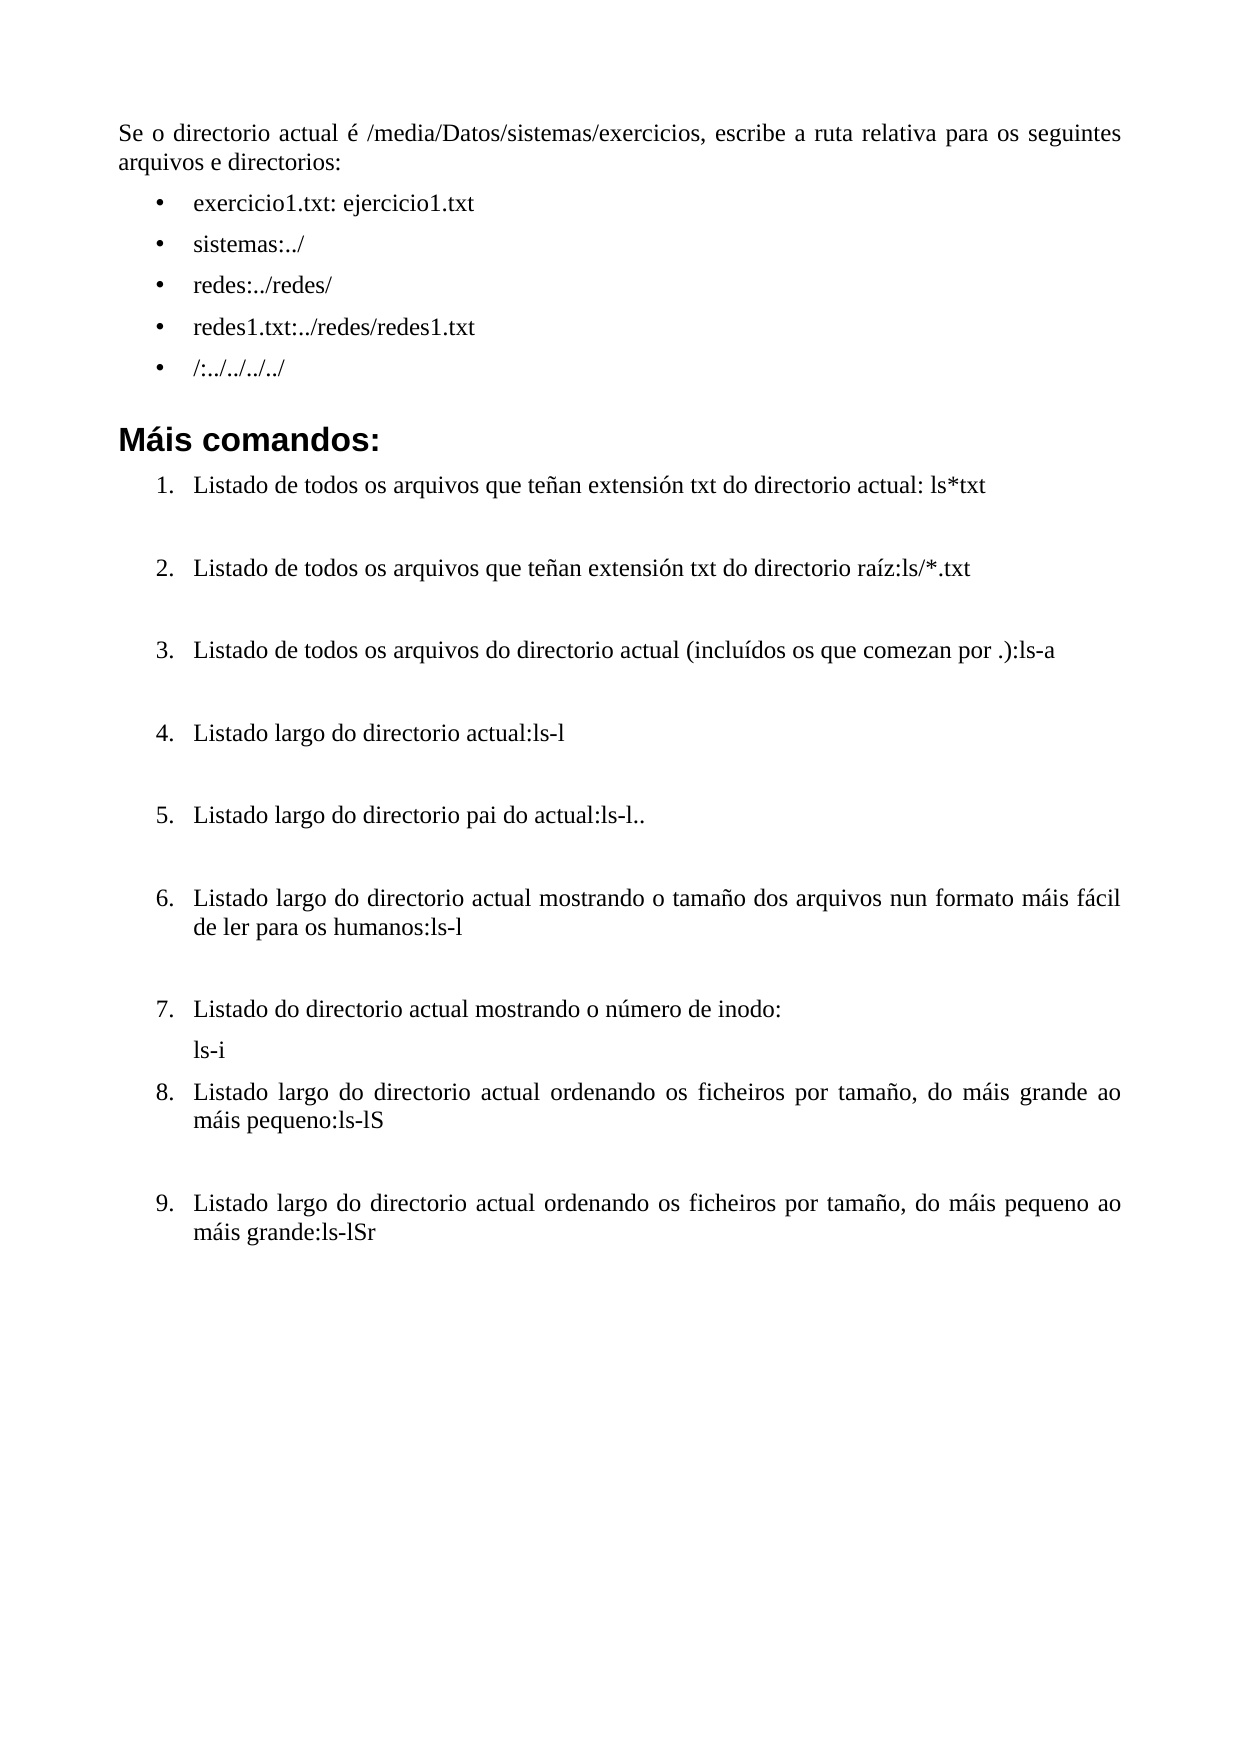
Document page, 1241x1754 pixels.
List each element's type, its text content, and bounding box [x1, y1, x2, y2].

list Listado largo do directorio pai do actual:ls-l.. [156, 801, 1122, 829]
list Listado de todos os arquivos que teñan extensión txt do directorio actual: ls*txt [156, 471, 1122, 499]
text Se o directorio actual é /media/Datos/sistemas/exercicios, escribe a ruta relativa para os seguintes arquivos e directorios: [118, 118, 1122, 176]
list Listado largo do directorio actual ordenando os ficheiros por tamaño, do máis pequeno ao máis grande:ls-lSr [156, 1188, 1122, 1246]
list Listado de todos os arquivos do directorio actual (incluídos os que comezan por .):ls-a [156, 636, 1122, 664]
list /:../../../../ [156, 353, 1122, 382]
list Listado largo do directorio actual ordenando os ficheiros por tamaño, do máis grande ao máis pequeno:ls-lS [156, 1077, 1122, 1134]
list Listado largo do directorio actual mostrando o tamaño dos arquivos nun formato máis fácil de ler para os humanos:ls-l [156, 883, 1122, 941]
list redes1.txt:../redes/redes1.txt [156, 312, 1122, 341]
list Listado largo do directorio actual:ls-l [156, 718, 1122, 747]
list ls-i [156, 1036, 1122, 1064]
list sistemas:../ [156, 229, 1122, 258]
list exercicio1.txt: ejercicio1.txt [156, 188, 1122, 217]
subtitle Máis comandos: [118, 419, 1122, 458]
list Listado do directorio actual mostrando o número de inodo: [156, 994, 1122, 1023]
list redes:../redes/ [156, 271, 1122, 299]
list Listado de todos os arquivos que teñan extensión txt do directorio raíz:ls/*.txt [156, 553, 1122, 582]
